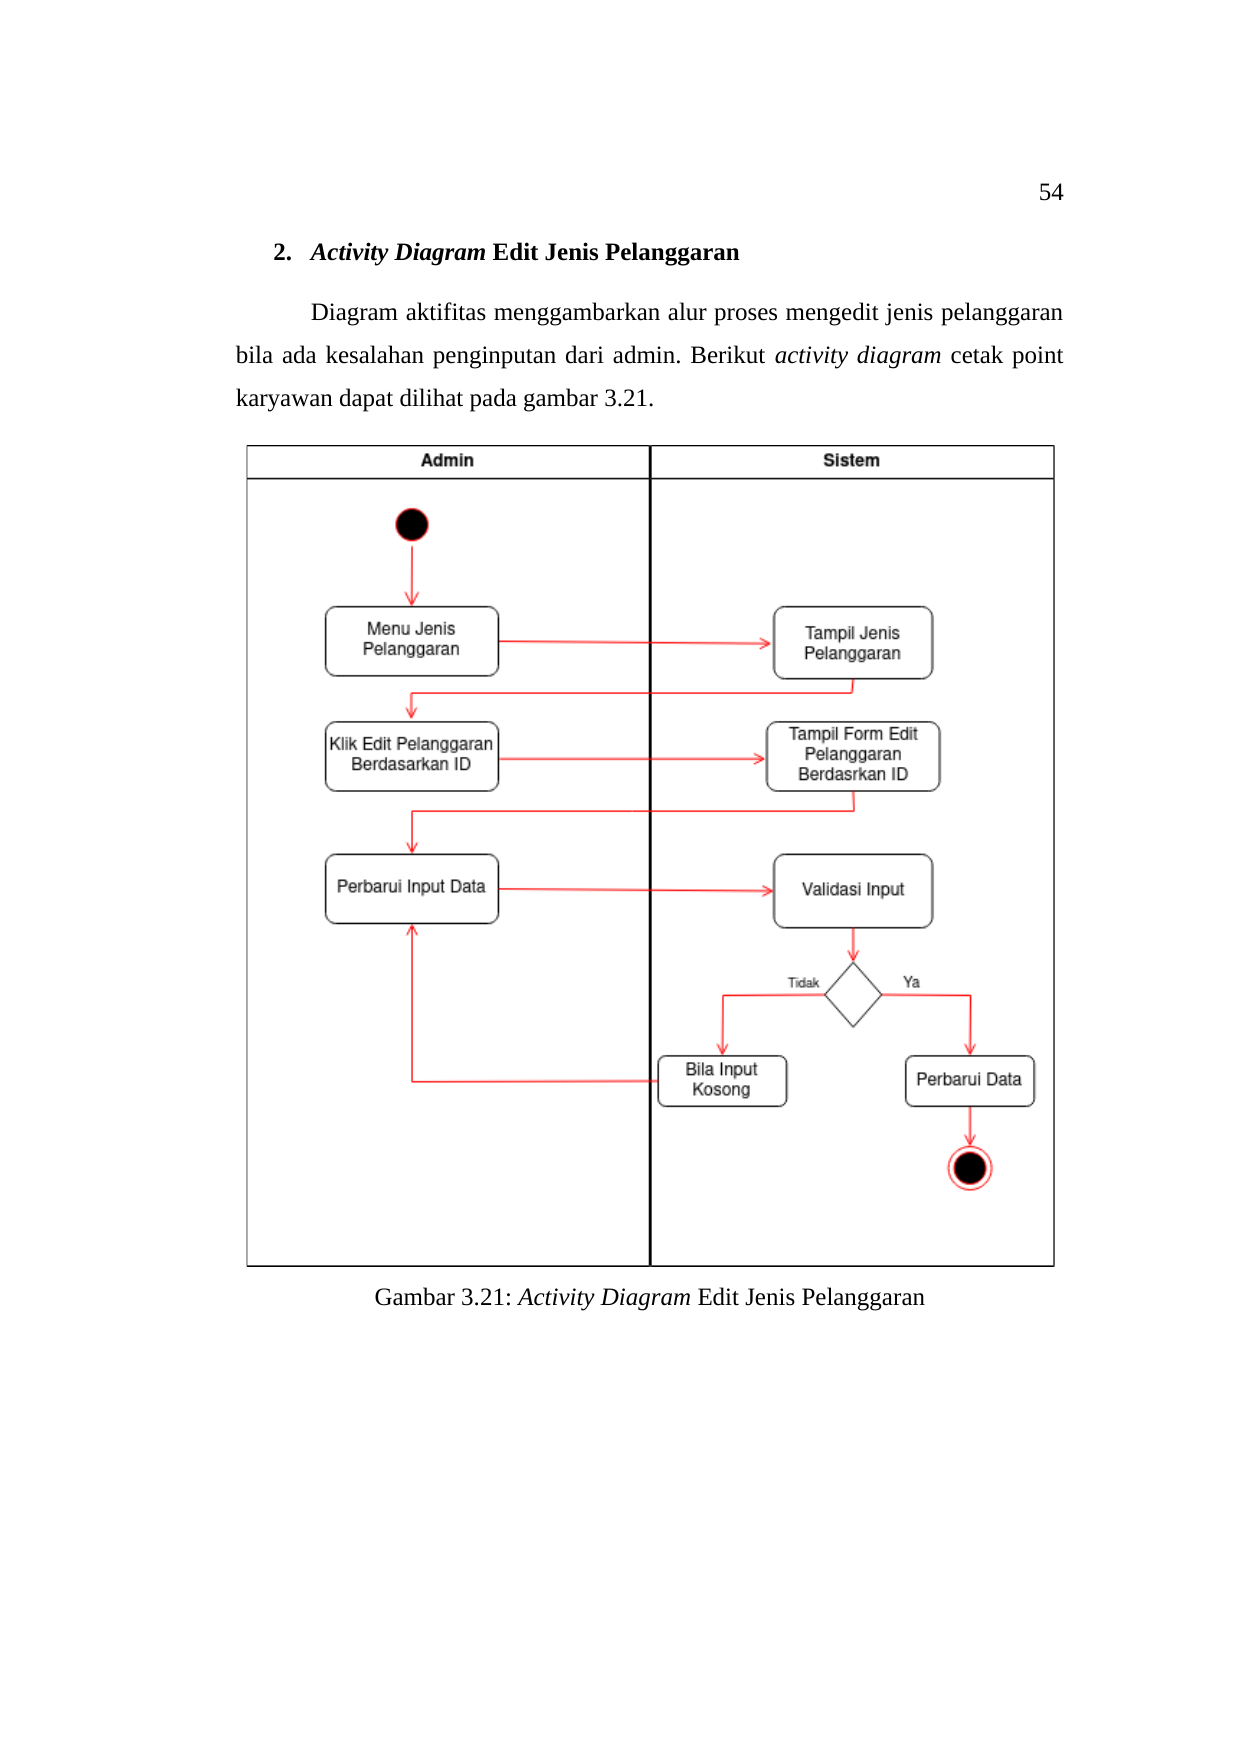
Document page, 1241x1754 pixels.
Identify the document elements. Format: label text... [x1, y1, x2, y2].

text Gambar 3.21: Activity Diagram Edit Jenis Pelanggaran [237, 522, 1062, 1310]
list Activity Diagram Edit Jenis Pelanggaran [273, 237, 1063, 266]
text Diagram aktifitas menggambarkan alur proses mengedit jenis pelanggaran bila ada kesalahan penginputan dari admin. Berikut activity diagram cetak point karyawan dapat dilihat pada gambar 3.21. [236, 297, 1063, 412]
picture [246, 445, 1055, 1267]
